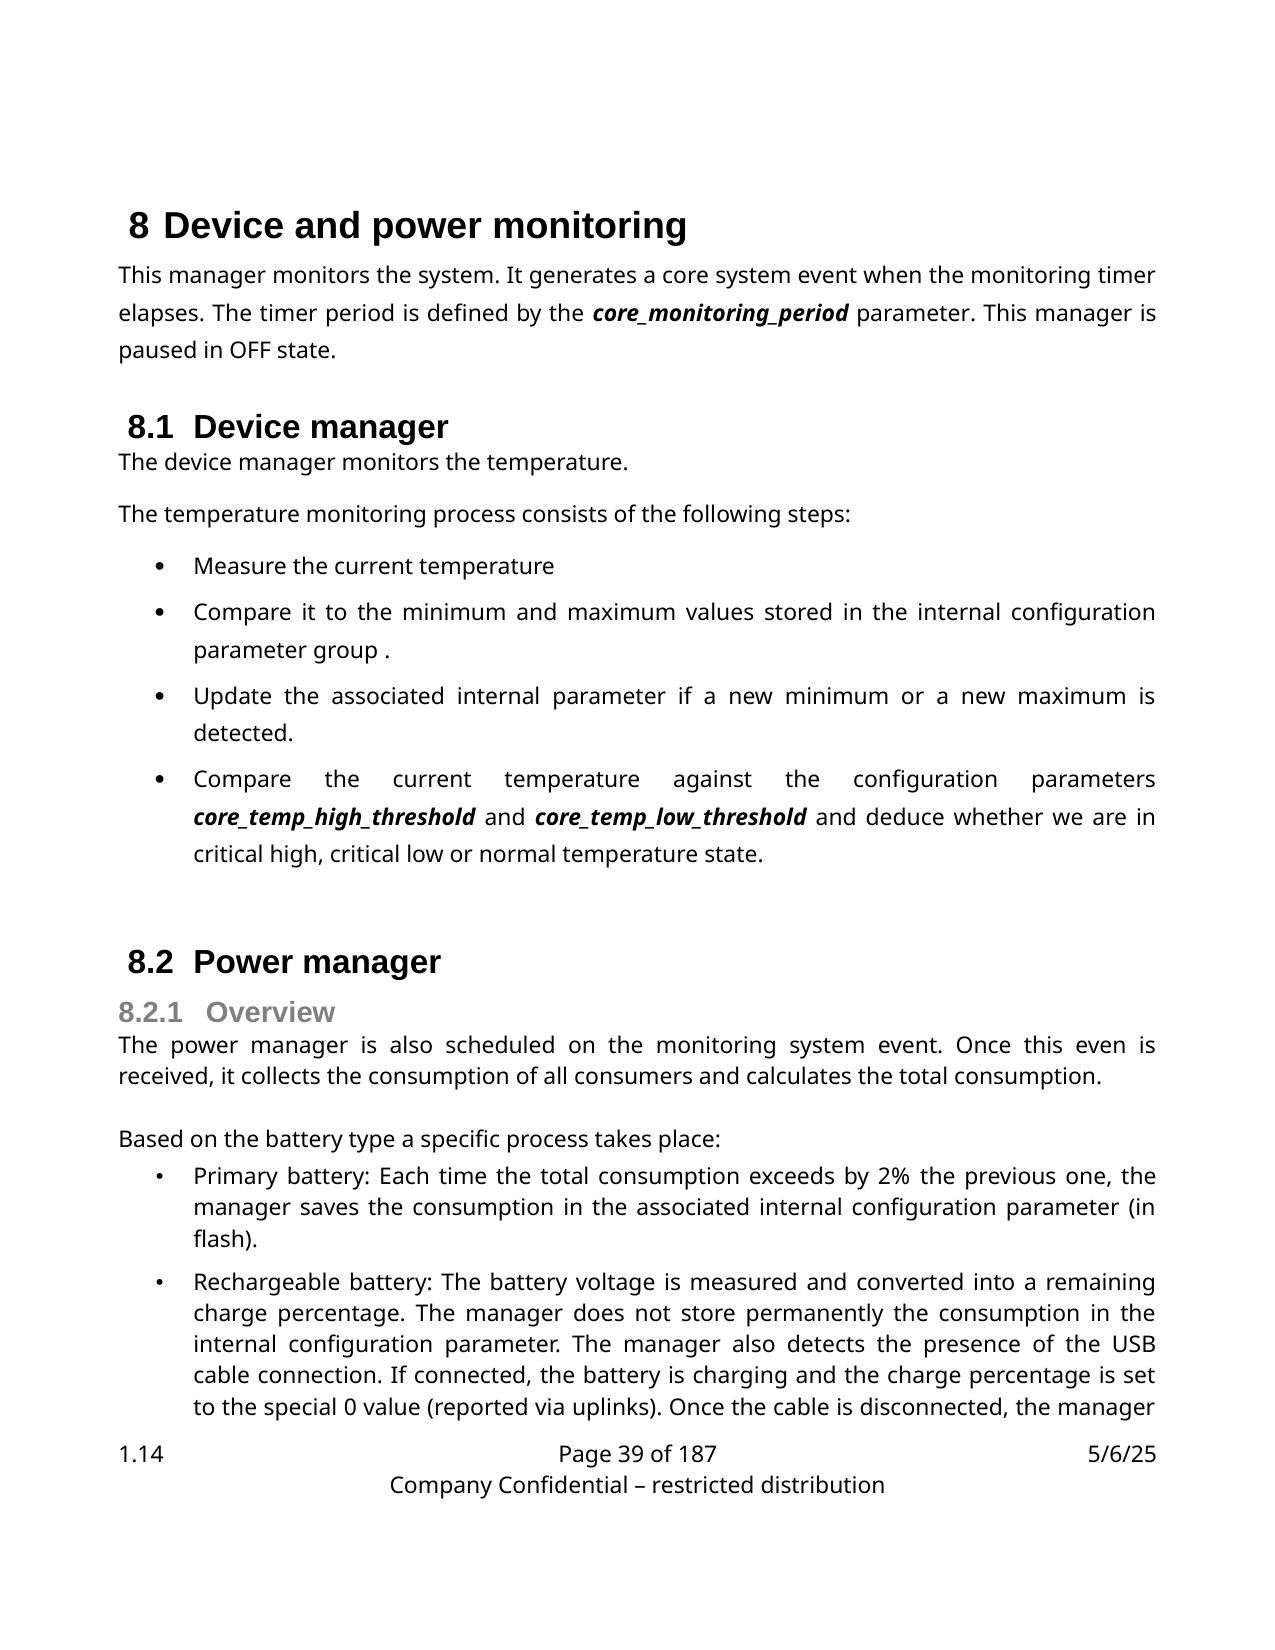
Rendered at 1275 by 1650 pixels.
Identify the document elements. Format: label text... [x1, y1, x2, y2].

subtitle Power manager [118, 942, 1157, 981]
text This manager monitors the system. It generates a core system event when the monitoring timer elapses. The timer period is defined by the core_monitoring_period parameter. This manager is paused in OFF state. [118, 259, 1157, 366]
list Compare it to the minimum and maximum values stored in the internal configuration parameter group . [156, 596, 1157, 665]
list Measure the current temperature [156, 550, 1157, 581]
text The power manager is also scheduled on the monitoring system event. Once this even is received, it collects the consumption of all consumers and calculates the total consumption. [118, 1029, 1157, 1092]
text Based on the battery type a specific process takes place: [118, 1123, 1157, 1154]
subtitle Device manager [118, 407, 1157, 446]
list Rechargeable battery: The battery voltage is measured and converted into a remaining charge percentage. The manager does not store permanently the consumption in the internal configuration parameter. The manager also detects the presence of the USB cable connection. If connected, the battery is charging and the charge percentage is set to the special 0 value (reported via uplinks). Once the cable is disconnected, the manager [156, 1266, 1157, 1422]
list Compare the current temperature against the configuration parameters core_temp_high_threshold and core_temp_low_threshold and deduce whether we are in critical high, critical low or normal temperature state. [156, 763, 1157, 869]
text The device manager monitors the temperature. [118, 446, 1157, 477]
subtitle Overview [118, 996, 1157, 1029]
list Update the associated internal parameter if a new minimum or a new maximum is detected. [156, 680, 1157, 748]
subtitle Device and power monitoring [118, 204, 1157, 247]
list Primary battery: Each time the total consumption exceeds by 2% the previous one, the manager saves the consumption in the associated internal configuration parameter (in flash). [156, 1160, 1157, 1254]
text The temperature monitoring process consists of the following steps: [118, 498, 1157, 529]
